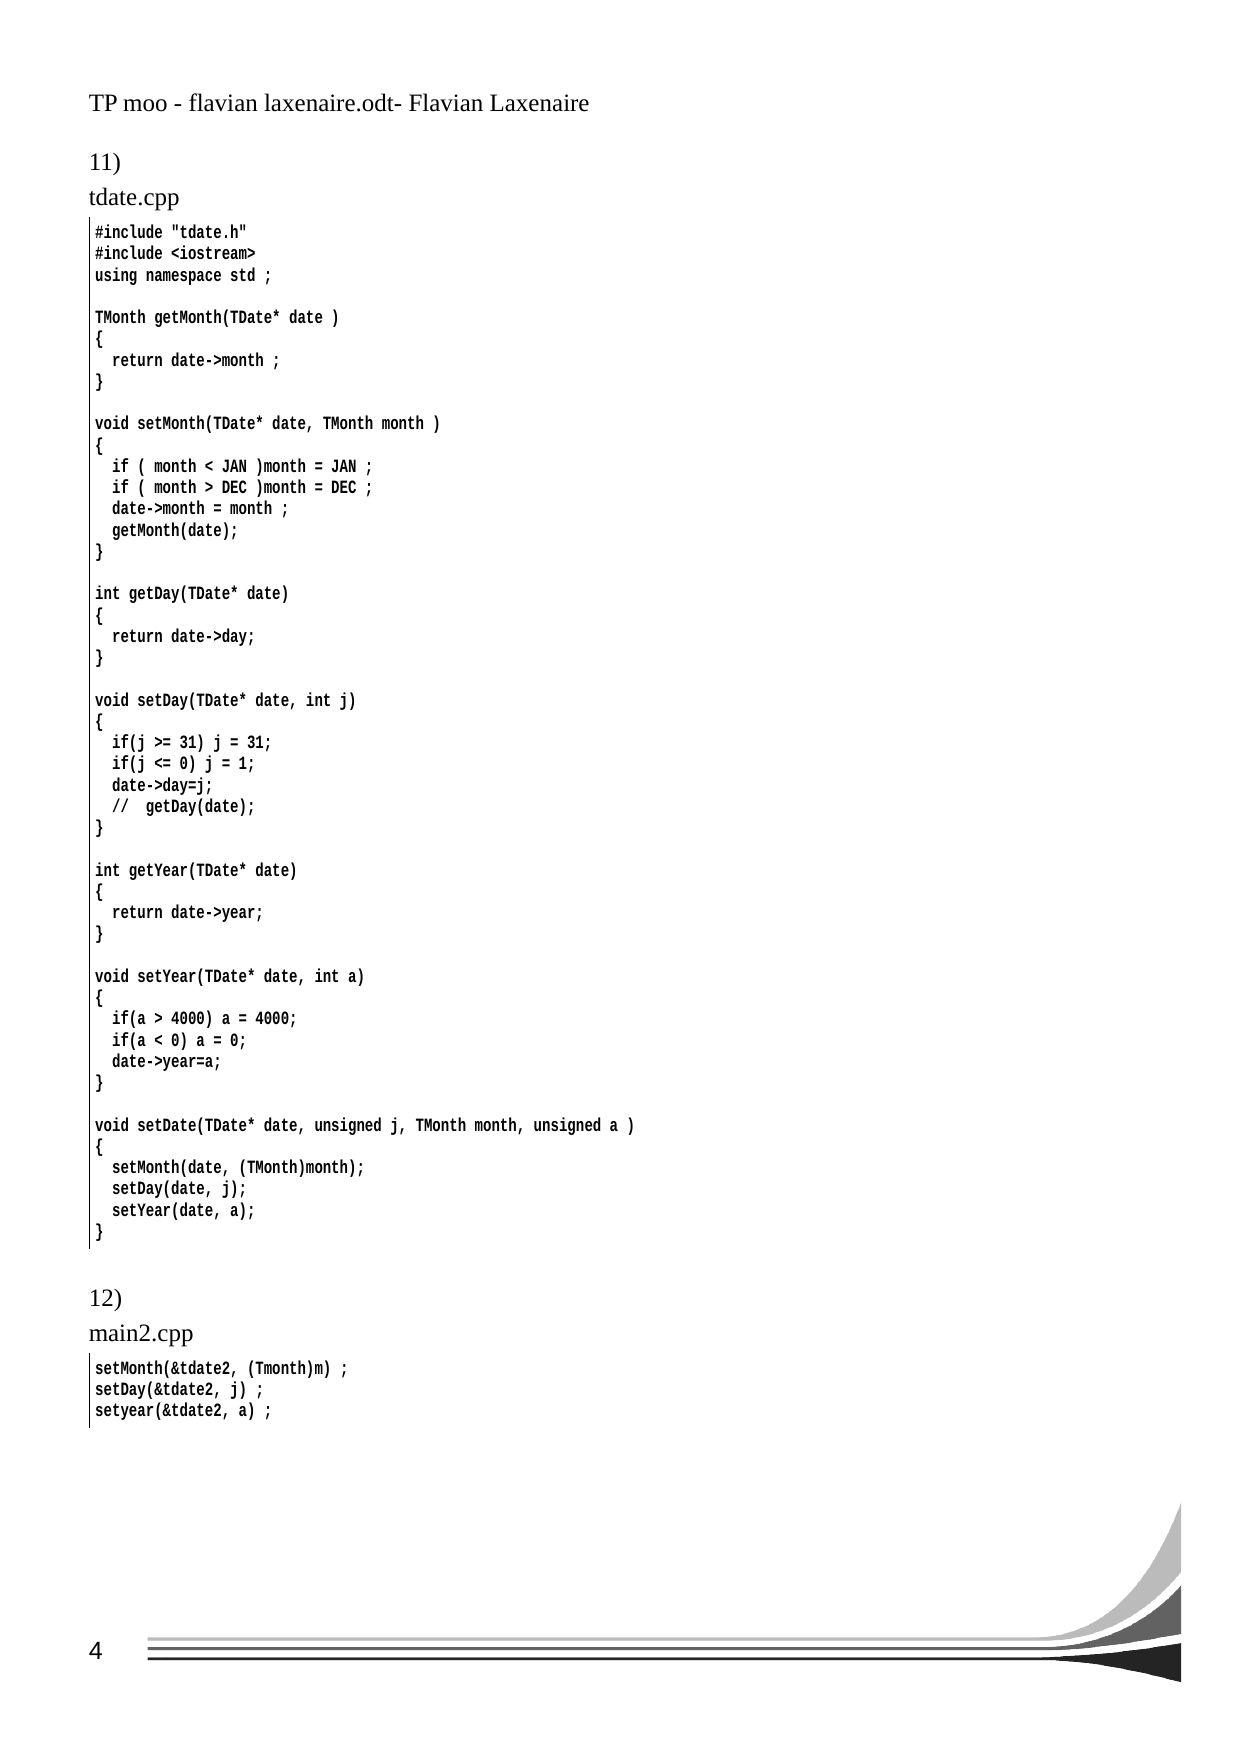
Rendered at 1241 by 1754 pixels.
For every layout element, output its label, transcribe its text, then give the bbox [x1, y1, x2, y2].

text setDay(date, j); [90, 1179, 1122, 1200]
text if ( month < JAN )month = JAN ; [90, 457, 1122, 478]
text } [90, 648, 1122, 669]
text { [90, 435, 1122, 457]
text void setDate(TDate* date, unsigned j, TMonth month, unsigned a ) [90, 1115, 1122, 1137]
text int getDay(TDate* date) [90, 584, 1122, 605]
text if(j >= 31) j = 31; [90, 733, 1122, 754]
text date->year=a; [90, 1052, 1122, 1073]
text { [90, 329, 1122, 350]
text setMonth(&tdate2, (Tmonth)m) ; [90, 1353, 1122, 1380]
text return date->month ; [90, 350, 1122, 372]
text { [90, 988, 1122, 1009]
text // getDay(date); [90, 797, 1122, 818]
text void setMonth(TDate* date, TMonth month ) [90, 414, 1122, 435]
text if(a < 0) a = 0; [90, 1030, 1122, 1052]
text setYear(date, a); [90, 1200, 1122, 1222]
text tdate.cpp [88, 182, 1122, 211]
text setyear(&tdate2, a) ; [90, 1401, 1122, 1428]
text main2.cpp [88, 1318, 1122, 1347]
text date->month = month ; [90, 499, 1122, 520]
text } [90, 1073, 1122, 1094]
text if ( month > DEC )month = DEC ; [90, 478, 1122, 499]
text { [90, 712, 1122, 733]
text using namespace std ; [90, 265, 1122, 287]
text getMonth(date); [90, 520, 1122, 542]
text int getYear(TDate* date) [90, 860, 1122, 882]
text if(a > 4000) a = 4000; [90, 1009, 1122, 1030]
text { [90, 605, 1122, 627]
text #include "tdate.h" [90, 217, 1122, 244]
text TMonth getMonth(TDate* date ) [90, 308, 1122, 329]
text date->day=j; [90, 775, 1122, 797]
text void setYear(TDate* date, int a) [90, 967, 1122, 988]
text 12) [88, 1283, 1122, 1312]
text } [90, 818, 1122, 839]
text return date->day; [90, 627, 1122, 648]
text } [90, 1222, 1122, 1249]
text setDay(&tdate2, j) ; [90, 1380, 1122, 1401]
text void setDay(TDate* date, int j) [90, 690, 1122, 712]
text #include <iostream> [90, 244, 1122, 265]
text } [90, 542, 1122, 563]
text 11) [88, 147, 1122, 176]
text setMonth(date, (TMonth)month); [90, 1158, 1122, 1179]
text { [90, 882, 1122, 903]
picture [147, 1500, 1182, 1683]
text return date->year; [90, 903, 1122, 924]
text { [90, 1137, 1122, 1158]
text } [90, 372, 1122, 393]
text if(j <= 0) j = 1; [90, 754, 1122, 775]
text } [90, 924, 1122, 945]
